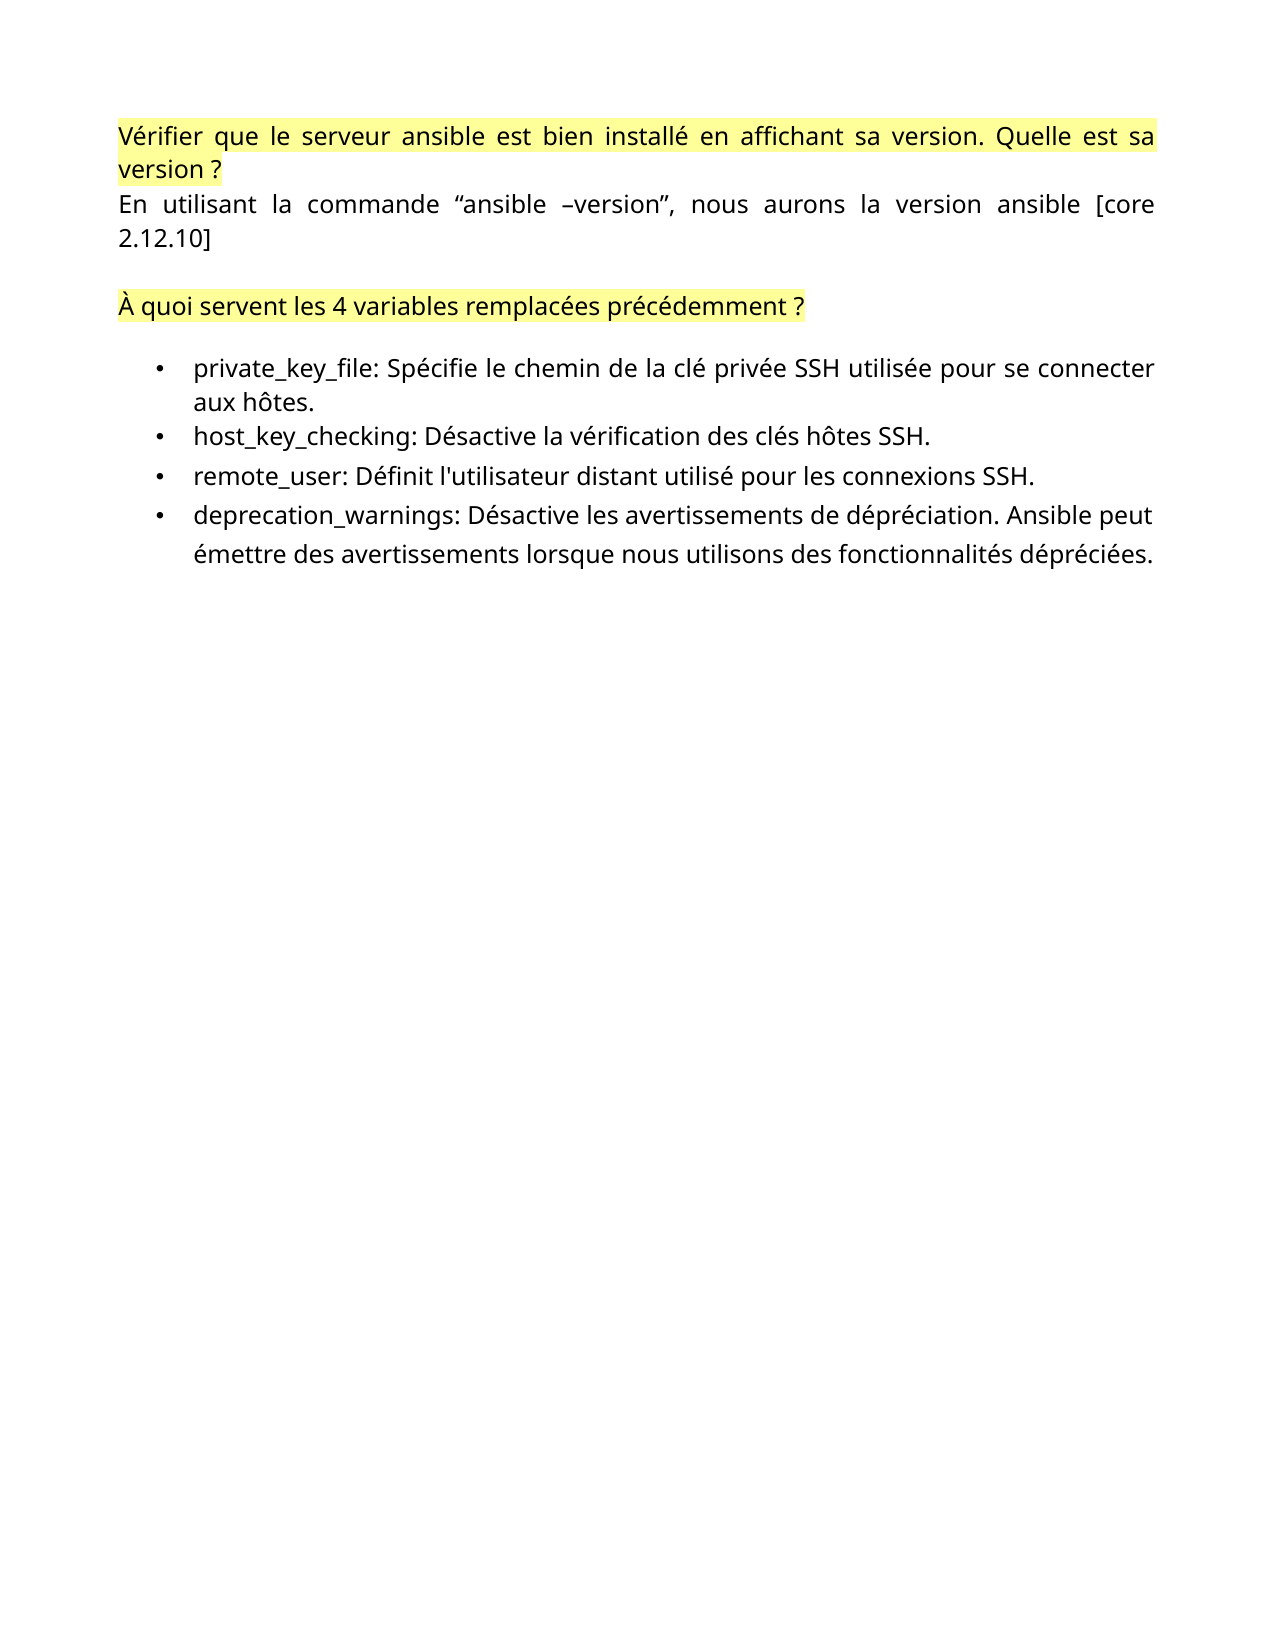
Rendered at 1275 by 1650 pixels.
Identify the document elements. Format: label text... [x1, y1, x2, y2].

text À quoi servent les 4 variables remplacées précédemment ? [118, 288, 1157, 322]
text En utilisant la commande “ansible –version”, nous aurons la version ansible [core 2.12.10] [118, 186, 1157, 254]
text Vérifier que le serveur ansible est bien installé en affichant sa version. Quelle est sa version ? [118, 118, 1157, 186]
list host_key_checking: Désactive la vérification des clés hôtes SSH. [156, 419, 1157, 453]
list private_key_file: Spécifie le chemin de la clé privée SSH utilisée pour se connecter aux hôtes. [156, 351, 1157, 419]
list deprecation_warnings: Désactive les avertissements de dépréciation. Ansible peut émettre des avertissements lorsque nous utilisons des fonctionnalités dépréciées. [156, 497, 1157, 571]
list remote_user: Définit l'utilisateur distant utilisé pour les connexions SSH. [156, 458, 1157, 492]
